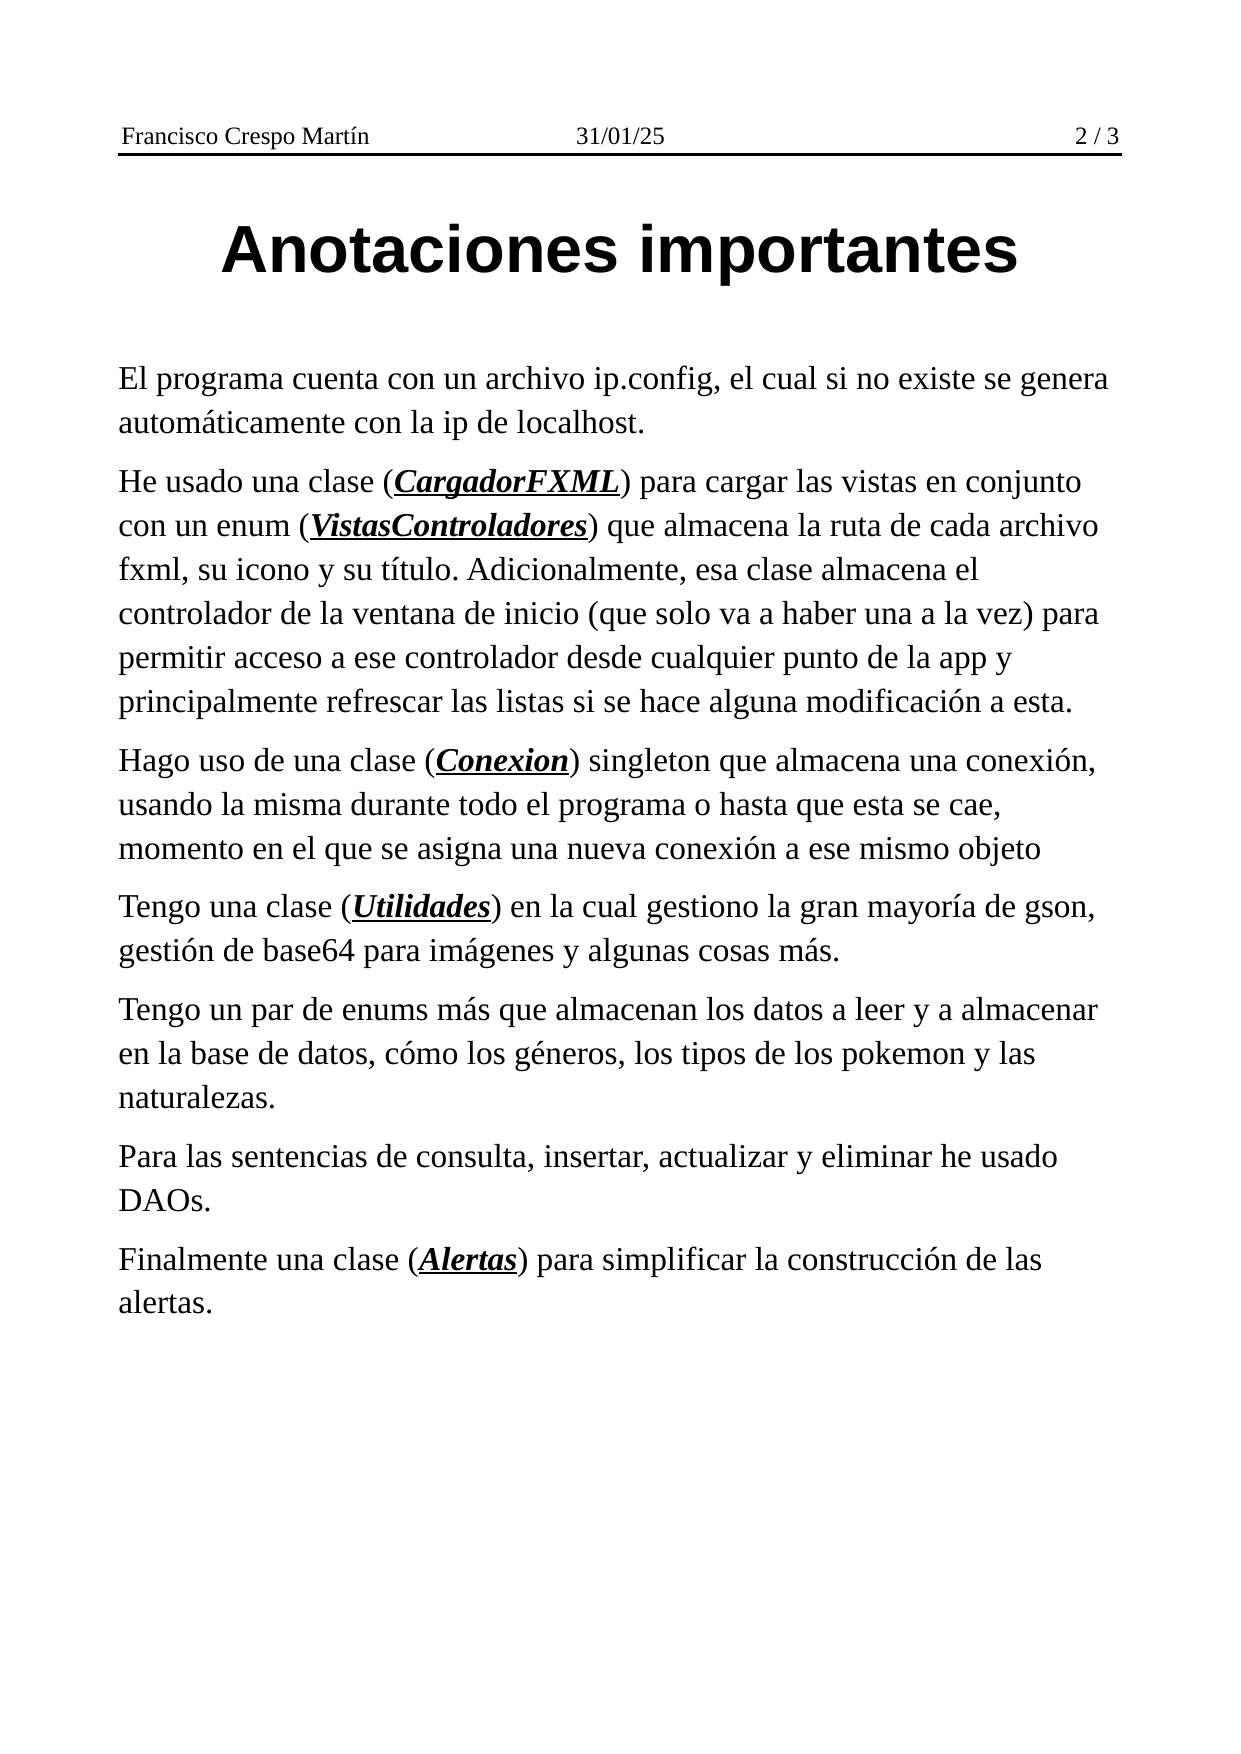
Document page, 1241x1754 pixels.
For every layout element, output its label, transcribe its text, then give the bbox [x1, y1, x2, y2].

subtitle Anotaciones importantes [118, 210, 1122, 287]
text Hago uso de una clase (Conexion) singleton que almacena una conexión, usando la misma durante todo el programa o hasta que esta se cae, momento en el que se asigna una nueva conexión a ese mismo objeto [118, 740, 1122, 866]
text El programa cuenta con un archivo ip.config, el cual si no existe se genera automáticamente con la ip de localhost. [118, 358, 1122, 441]
text Tengo una clase (Utilidades) en la cual gestiono la gran mayoría de gson, gestión de base64 para imágenes y algunas cosas más. [118, 887, 1122, 969]
text Para las sentencias de consulta, insertar, actualizar y eliminar he usado DAOs. [118, 1136, 1122, 1218]
text Tengo un par de enums más que almacenan los datos a leer y a almacenar en la base de datos, cómo los géneros, los tipos de los pokemon y las naturalezas. [118, 989, 1122, 1116]
text Finalmente una clase (Alertas) para simplificar la construcción de las alertas. [118, 1239, 1122, 1321]
text He usado una clase (CargadorFXML) para cargar las vistas en conjunto con un enum (VistasControladores) que almacena la ruta de cada archivo fxml, su icono y su título. Adicionalmente, esa clase almacena el controlador de la ventana de inicio (que solo va a haber una a la vez) para permitir acceso a ese controlador desde cualquier punto de la app y principalmente refrescar las listas si se hace alguna modificación a esta. [118, 461, 1122, 719]
